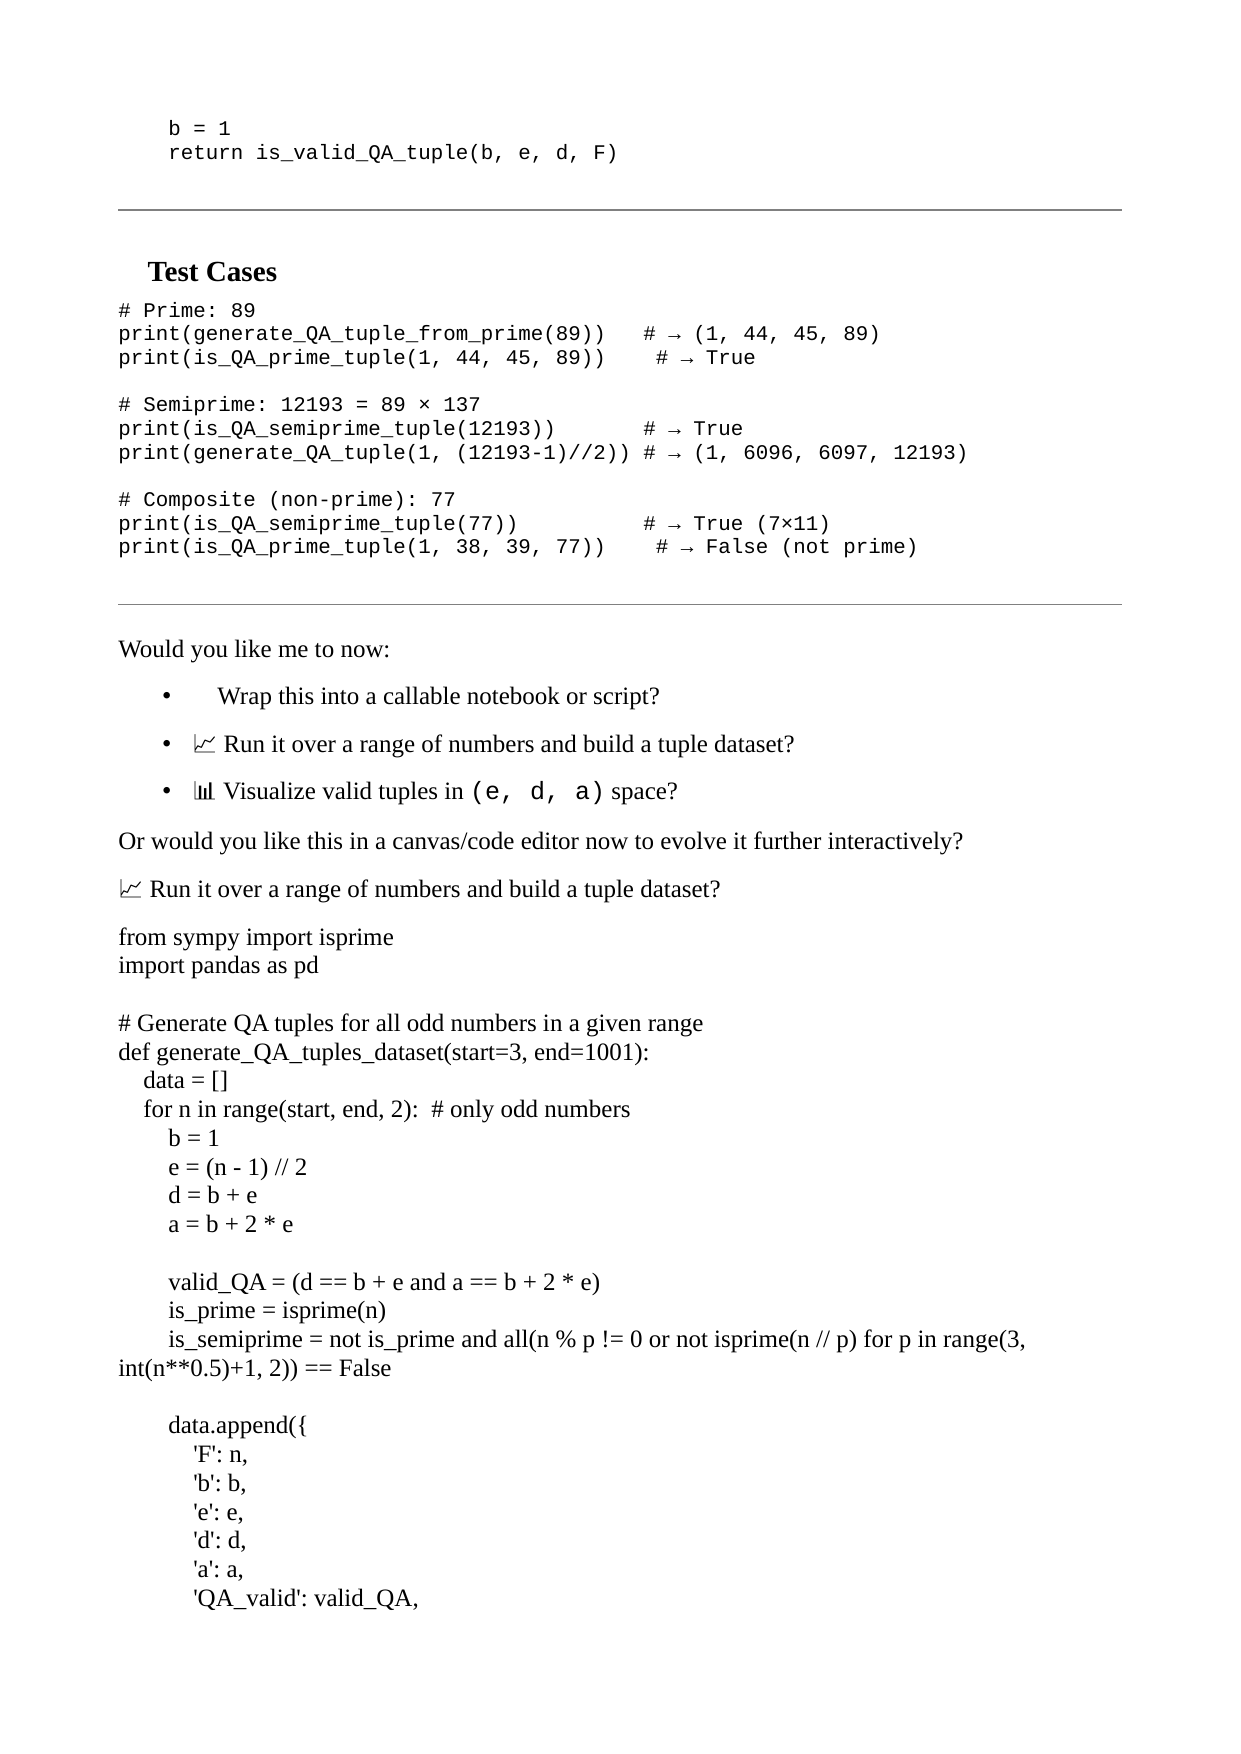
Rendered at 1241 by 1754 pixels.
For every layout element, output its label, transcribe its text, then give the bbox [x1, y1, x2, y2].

text b = 1 [118, 1123, 1122, 1152]
text print(is_QA_prime_tuple(1, 44, 45, 89)) # → True [118, 347, 1122, 371]
text 'a': a, [118, 1554, 1122, 1583]
text from sympy import isprime [118, 922, 1122, 950]
text a = b + 2 * e [118, 1209, 1122, 1238]
text return is_valid_QA_tuple(b, e, d, F) [118, 142, 1122, 165]
text is_semiprime = not is_prime and all(n % p != 0 or not isprime(n // p) for p in range(3, int(n**0.5)+1, 2)) == False [118, 1324, 1122, 1382]
text valid_QA = (d == b + e and a == b + 2 * e) [118, 1267, 1122, 1295]
text # Composite (non-prime): 77 [118, 489, 1122, 513]
text import pandas as pd [118, 950, 1122, 979]
text print(generate_QA_tuple_from_prime(89)) # → (1, 44, 45, 89) [118, 323, 1122, 347]
text print(generate_QA_tuple(1, (12193-1)//2)) # → (1, 6096, 6097, 12193) [118, 442, 1122, 465]
text data = [] [118, 1065, 1122, 1094]
text Would you like me to now: [118, 634, 1122, 662]
list 🔁 Wrap this into a callable notebook or script? [162, 681, 1122, 710]
text # Generate QA tuples for all odd numbers in a given range [118, 1008, 1122, 1037]
text for n in range(start, end, 2): # only odd numbers [118, 1094, 1122, 1123]
text # Semiprime: 12193 = 89 × 137 [118, 394, 1122, 418]
text print(is_QA_prime_tuple(1, 38, 39, 77)) # → False (not prime) [118, 536, 1122, 560]
list 📈 Run it over a range of numbers and build a tuple dataset? [162, 729, 1122, 758]
text print(is_QA_semiprime_tuple(77)) # → True (7×11) [118, 513, 1122, 536]
text 📈 Run it over a range of numbers and build a tuple dataset? [118, 874, 1122, 903]
text data.append({ [118, 1410, 1122, 1439]
text # Prime: 89 [118, 300, 1122, 323]
text 'QA_valid': valid_QA, [118, 1583, 1122, 1612]
text print(is_QA_semiprime_tuple(12193)) # → True [118, 418, 1122, 442]
text 'd': d, [118, 1525, 1122, 1554]
subtitle ✅ Test Cases [118, 254, 1122, 287]
list 📊 Visualize valid tuples in (e, d, a) space? [162, 776, 1122, 807]
text d = b + e [118, 1180, 1122, 1209]
text e = (n - 1) // 2 [118, 1152, 1122, 1180]
text Or would you like this in a canvas/code editor now to evolve it further interactively? [118, 826, 1122, 855]
text is_prime = isprime(n) [118, 1295, 1122, 1324]
text b = 1 [118, 118, 1122, 142]
text 'b': b, [118, 1468, 1122, 1497]
text 'e': e, [118, 1497, 1122, 1525]
text def generate_QA_tuples_dataset(start=3, end=1001): [118, 1037, 1122, 1065]
text 'F': n, [118, 1439, 1122, 1468]
